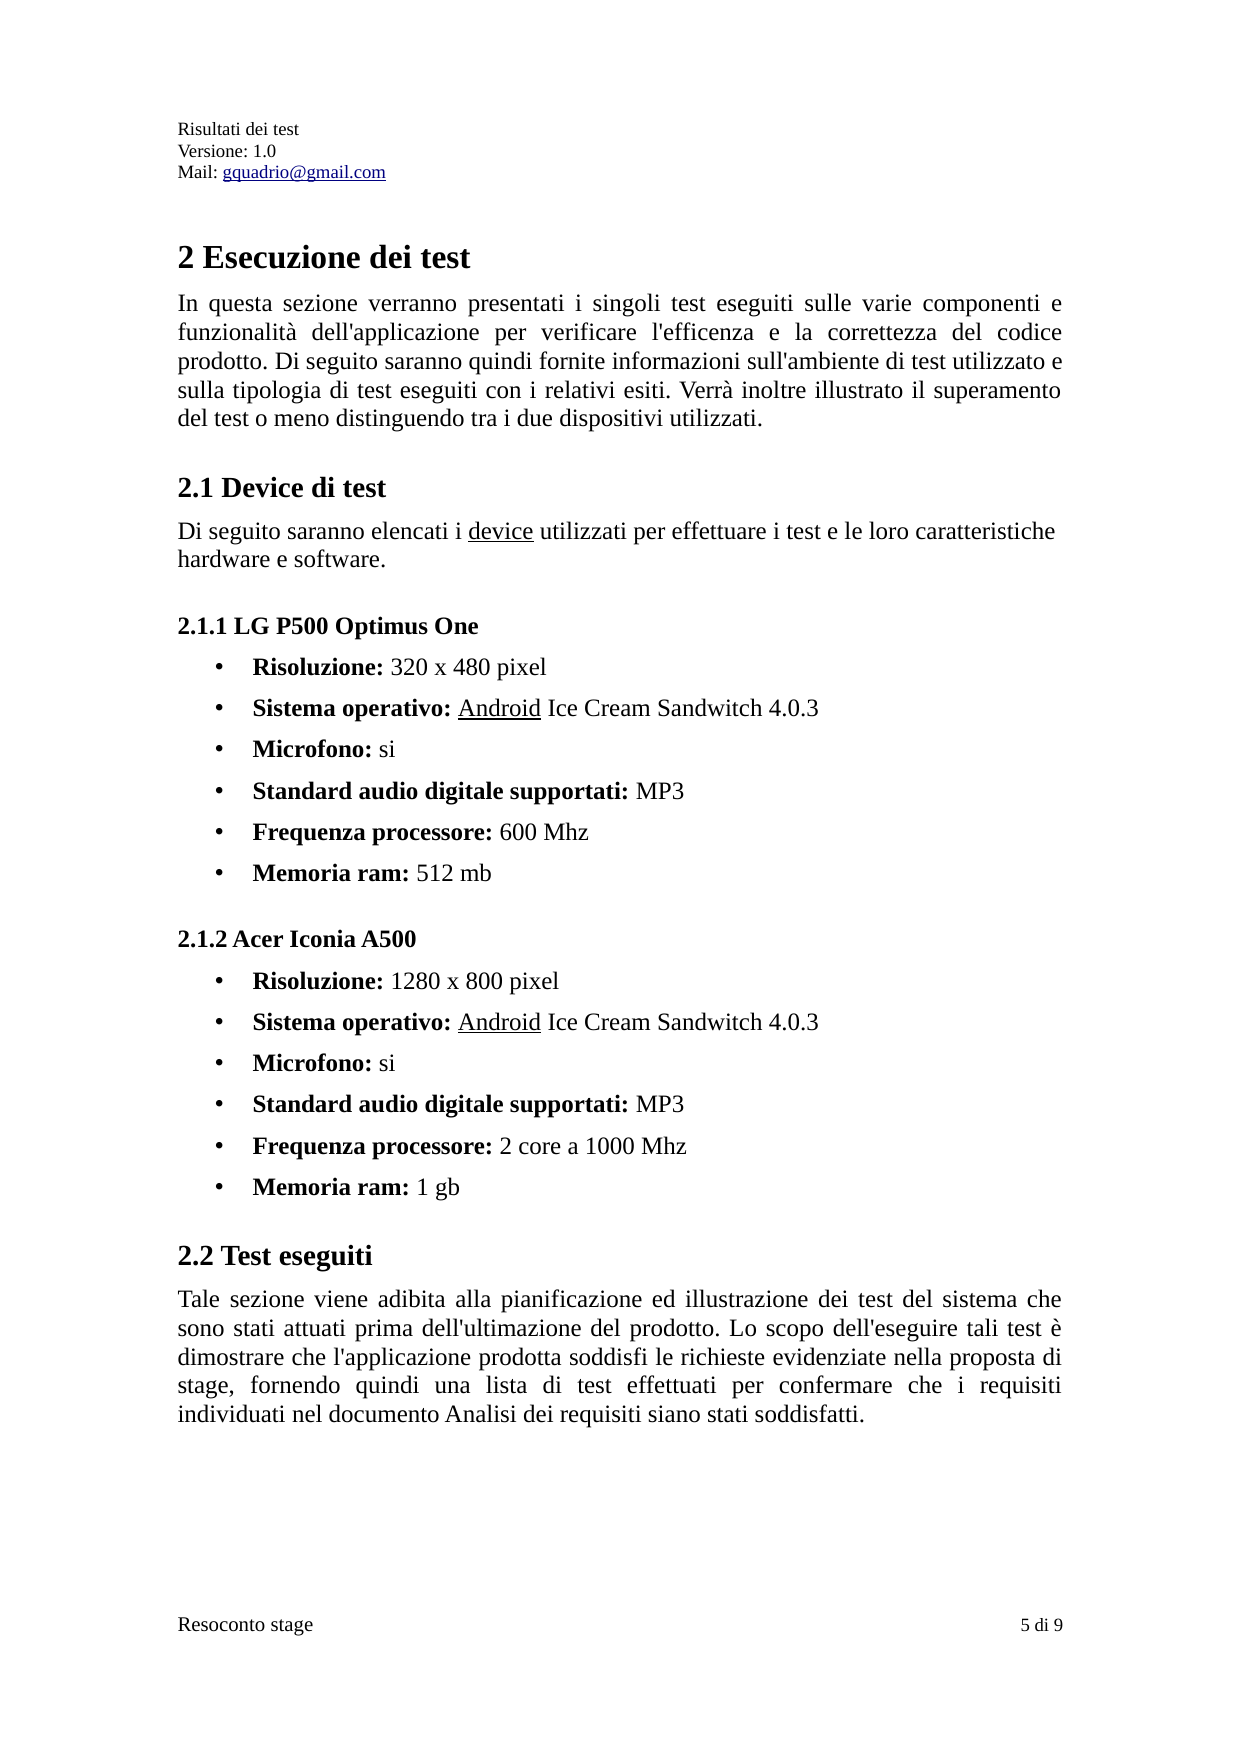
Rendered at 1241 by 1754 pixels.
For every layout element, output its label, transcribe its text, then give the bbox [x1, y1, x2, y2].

list Frequenza processore: 2 core a 1000 Mhz [215, 1131, 1063, 1159]
text In questa sezione verranno presentati i singoli test eseguiti sulle varie componenti e funzionalità dell'applicazione per verificare l'efficenza e la correttezza del codice prodotto. Di seguito saranno quindi fornite informazioni sull'ambiente di test utilizzato e sulla tipologia di test eseguiti con i relativi esiti. Verrà inoltre illustrato il superamento del test o meno distinguendo tra i due dispositivi utilizzati. [177, 288, 1063, 432]
list Microfono: si [215, 1048, 1063, 1077]
list Sistema operativo: Android Ice Cream Sandwitch 4.0.3 [215, 693, 1063, 722]
list Memoria ram: 1 gb [215, 1172, 1063, 1201]
subtitle 2.1 Device di test [177, 470, 1063, 503]
list Standard audio digitale supportati: MP3 [215, 776, 1063, 804]
text Tale sezione viene adibita alla pianificazione ed illustrazione dei test del sistema che sono stati attuati prima dell'ultimazione del prodotto. Lo scopo dell'eseguire tali test è dimostrare che l'applicazione prodotta soddisfi le richieste evidenziate nella proposta di stage, fornendo quindi una lista di test effettuati per confermare che i requisiti individuati nel documento Analisi dei requisiti siano stati soddisfatti. [177, 1284, 1063, 1428]
text Di seguito saranno elencati i device utilizzati per effettuare i test e le loro caratteristiche hardware e software. [177, 516, 1063, 573]
subtitle 2 Esecuzione dei test [177, 237, 1063, 276]
list Microfono: si [215, 734, 1063, 763]
list Risoluzione: 1280 x 800 pixel [215, 966, 1063, 994]
list Sistema operativo: Android Ice Cream Sandwitch 4.0.3 [215, 1007, 1063, 1036]
list Memoria ram: 512 mb [215, 858, 1063, 887]
list Risoluzione: 320 x 480 pixel [215, 652, 1063, 681]
list Standard audio digitale supportati: MP3 [215, 1089, 1063, 1118]
list Frequenza processore: 600 Mhz [215, 817, 1063, 846]
subtitle 2.1.2 Acer Iconia A500 [177, 924, 1063, 953]
subtitle 2.2 Test eseguiti [177, 1238, 1063, 1272]
subtitle 2.1.1 LG P500 Optimus One [177, 611, 1063, 639]
